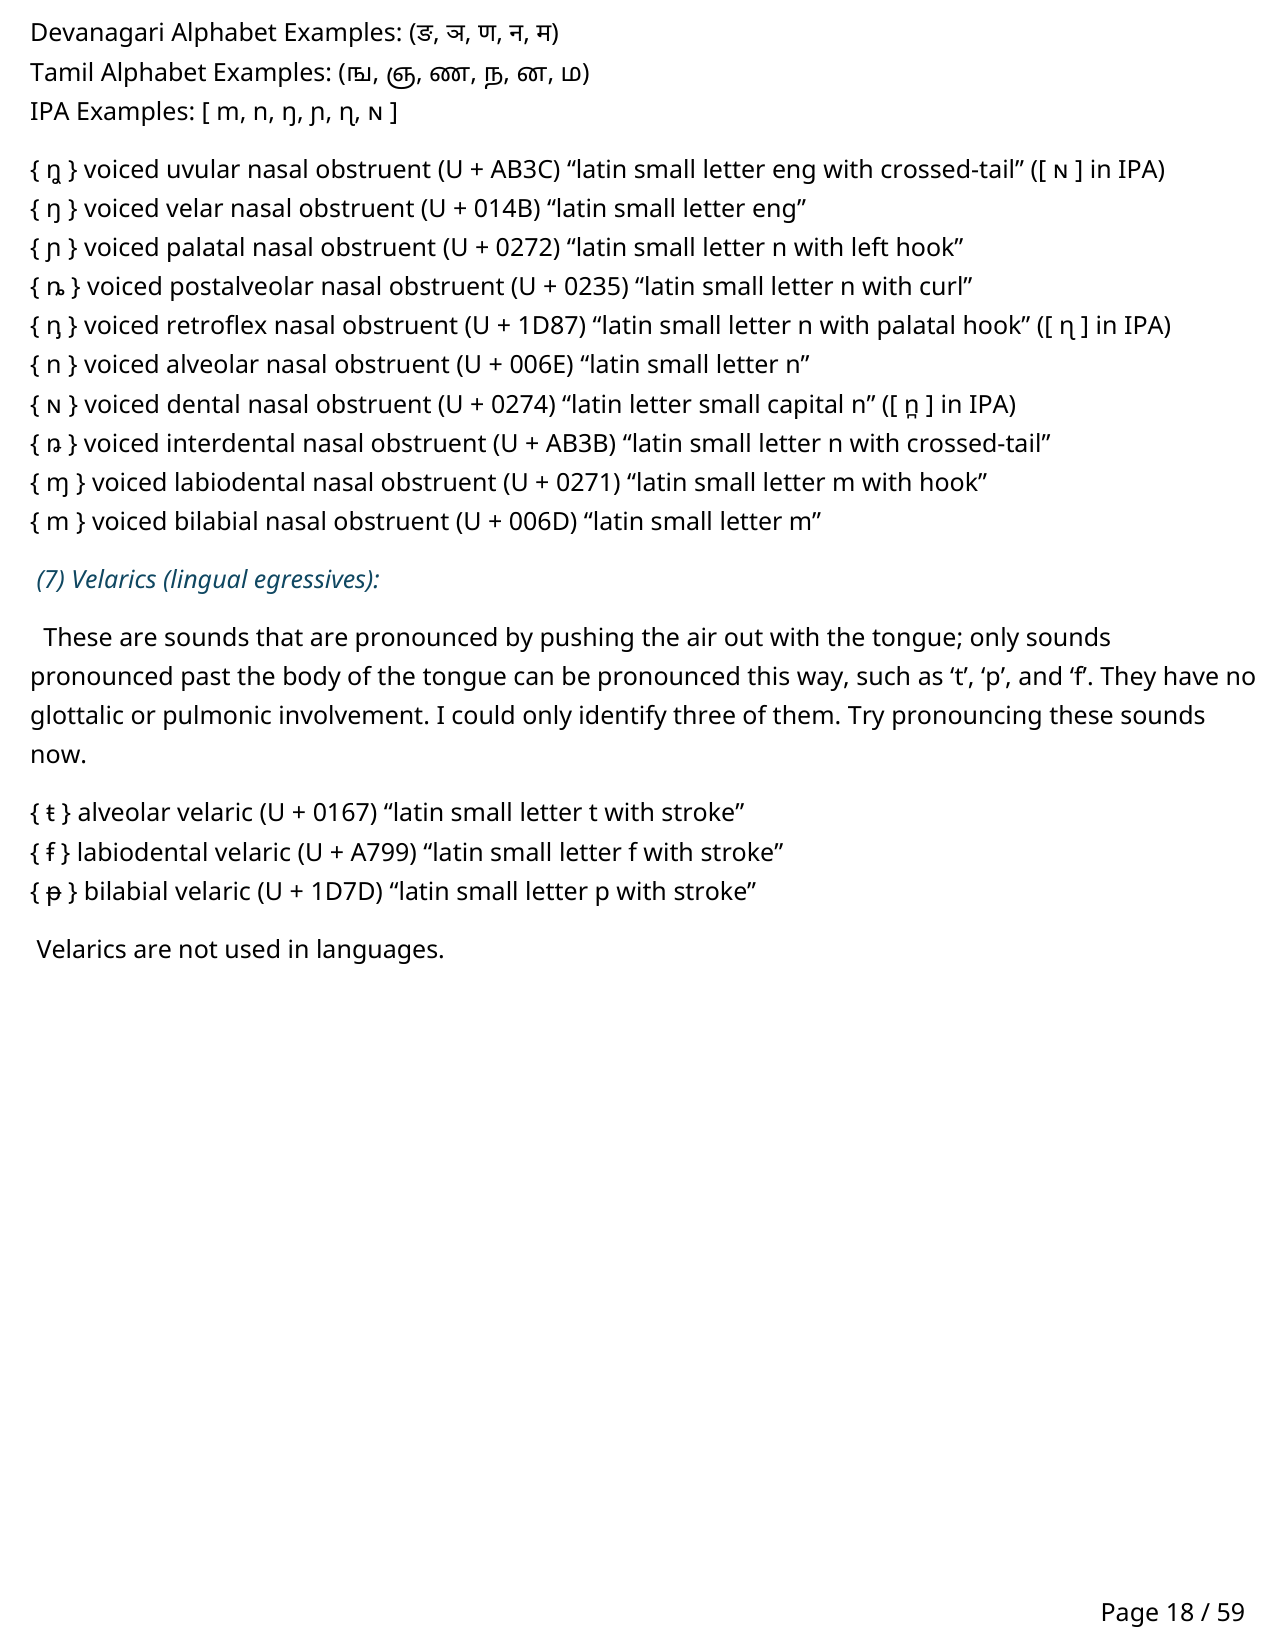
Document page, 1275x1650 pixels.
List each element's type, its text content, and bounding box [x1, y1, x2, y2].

text { ŧ } alveolar velaric (U + 0167) “latin small letter t with stroke” { ꞙ } labiodental velaric (U + A799) “latin small letter f with stroke” { ᵽ } bilabial velaric (U + 1D7D) “latin small letter p with stroke” [30, 795, 1260, 907]
text { ꬼ } voiced uvular nasal obstruent (U + AB3C) “latin small letter eng with crossed-tail” ([ ɴ ] in IPA) { ŋ } voiced velar nasal obstruent (U + 014B) “latin small letter eng” { ɲ } voiced palatal nasal obstruent (U + 0272) “latin small letter n with left hook” { ȵ } voiced postalveolar nasal obstruent (U + 0235) “latin small letter n with curl” { ᶇ } voiced retroflex nasal obstruent (U + 1D87) “latin small letter n with palatal hook” ([ ɳ ] in IPA) { n } voiced alveolar nasal obstruent (U + 006E) “latin small letter n” { ɴ } voiced dental nasal obstruent (U + 0274) “latin letter small capital n” ([ n̪ ] in IPA) { ꬻ } voiced interdental nasal obstruent (U + AB3B) “latin small letter n with crossed-tail” { ɱ } voiced labiodental nasal obstruent (U + 0271) “latin small letter m with hook” { m } voiced bilabial nasal obstruent (U + 006D) “latin small letter m” [30, 151, 1260, 538]
text These are sounds that are pronounced by pushing the air out with the tongue; only sounds pronounced past the body of the tongue can be pronounced this way, such as ‘t’, ‘p’, and ‘f’. They have no glottalic or pulmonic involvement. I could only identify three of them. Try pronouncing these sounds now. [30, 619, 1260, 771]
text Velarics are not used in languages. [30, 931, 1260, 965]
text Devanagari Alphabet Examples: (ङ, ञ, ण, न, म) Tamil Alphabet Examples: (ங, ஞ, ண, ந, ன, ம) IPA Examples: [ m, n, ŋ, ɲ, ɳ, ɴ ] [30, 15, 1260, 127]
subtitle (7) Velarics (lingual egressives): [30, 562, 1260, 596]
